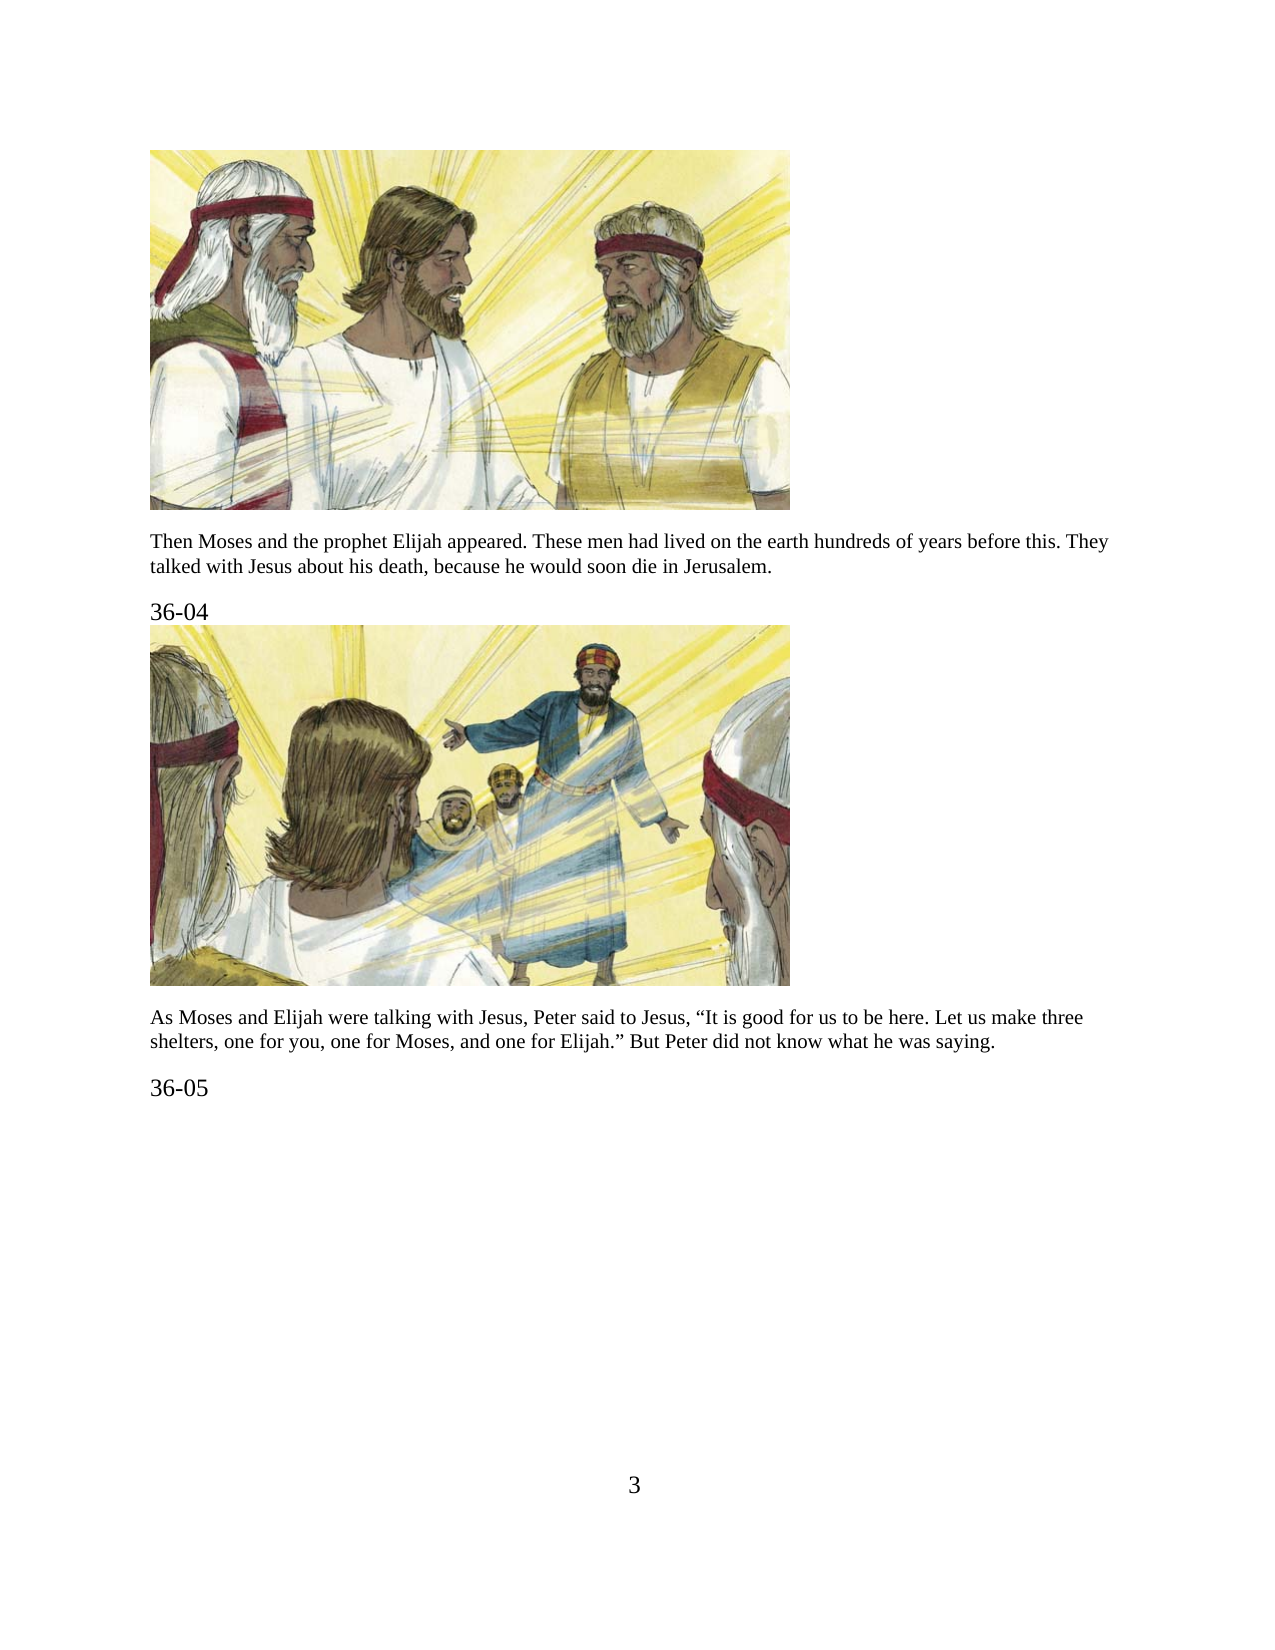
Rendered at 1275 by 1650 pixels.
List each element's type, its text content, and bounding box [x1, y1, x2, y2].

subtitle 36-04 [150, 597, 1125, 626]
subtitle 36-05 [150, 1073, 1125, 1102]
text As Moses and Elijah were talking with Jesus, Peter said to Jesus, “It is good for us to be here. Let us make three shelters, one for you, one for Moses, and one for Elijah.” But Peter did not know what he was saying. [150, 1005, 1125, 1053]
picture [150, 625, 790, 986]
text Then Moses and the prophet Elijah appeared. These men had lived on the earth hundreds of years before this. They talked with Jesus about his death, because he would soon die in Jerusalem. [150, 529, 1125, 578]
picture [150, 150, 790, 510]
